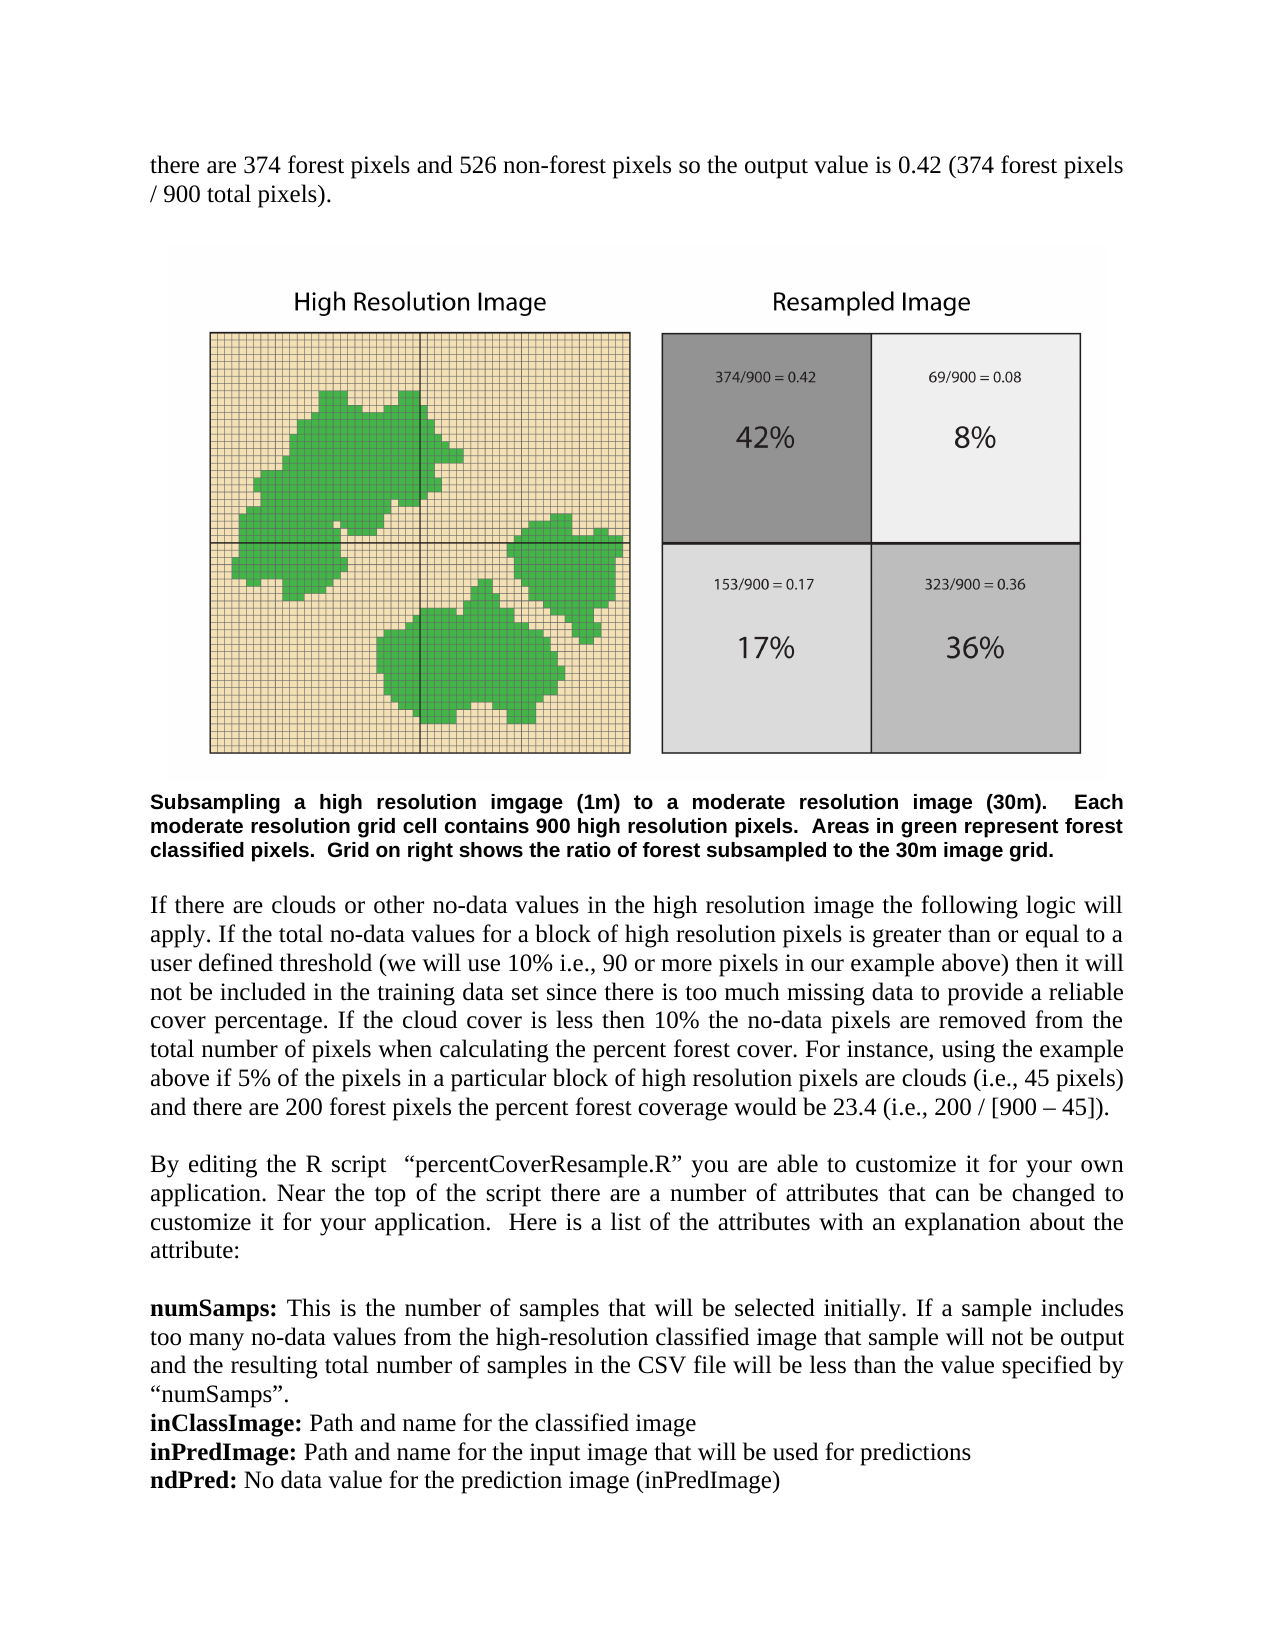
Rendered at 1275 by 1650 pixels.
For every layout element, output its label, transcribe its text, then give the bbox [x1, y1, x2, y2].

text If there are clouds or other no-data values in the high resolution image the following logic will apply. If the total no-data values for a block of high resolution pixels is greater than or equal to a user defined threshold (we will use 10% i.e., 90 or more pixels in our example above) then it will not be included in the training data set since there is too much missing data to provide a reliable cover percentage. If the cloud cover is less then 10% the no-data pixels are removed from the total number of pixels when calculating the percent forest cover. For instance, using the example above if 5% of the pixels in a particular block of high resolution pixels are clouds (i.e., 45 pixels) and there are 200 forest pixels the percent forest coverage would be 23.4 (i.e., 200 / [900 – 45]). [150, 890, 1125, 1120]
picture [166, 245, 1108, 781]
text Subsampling a high resolution imgage (1m) to a moderate resolution image (30m). Each moderate resolution grid cell contains 900 high resolution pixels. Areas in green represent forest classified pixels. Grid on right shows the ratio of forest subsampled to the 30m image grid. [150, 790, 1125, 862]
text inClassImage: Path and name for the classified image [150, 1408, 1125, 1437]
text By editing the R script “percentCoverResample.R” you are able to customize it for your own application. Near the top of the script there are a number of attributes that can be changed to customize it for your application. Here is a list of the attributes with an explanation about the attribute: [150, 1149, 1125, 1264]
text inPredImage: Path and name for the input image that will be used for predictions [150, 1437, 1125, 1465]
text numSamps: This is the number of samples that will be selected initially. If a sample includes too many no-data values from the high-resolution classified image that sample will not be output and the resulting total number of samples in the CSV file will be less than the value specified by “numSamps”. [150, 1293, 1125, 1408]
text there are 374 forest pixels and 526 non-forest pixels so the output value is 0.42 (374 forest pixels / 900 total pixels). [150, 150, 1125, 207]
text ndPred: No data value for the prediction image (inPredImage) [150, 1465, 1125, 1494]
